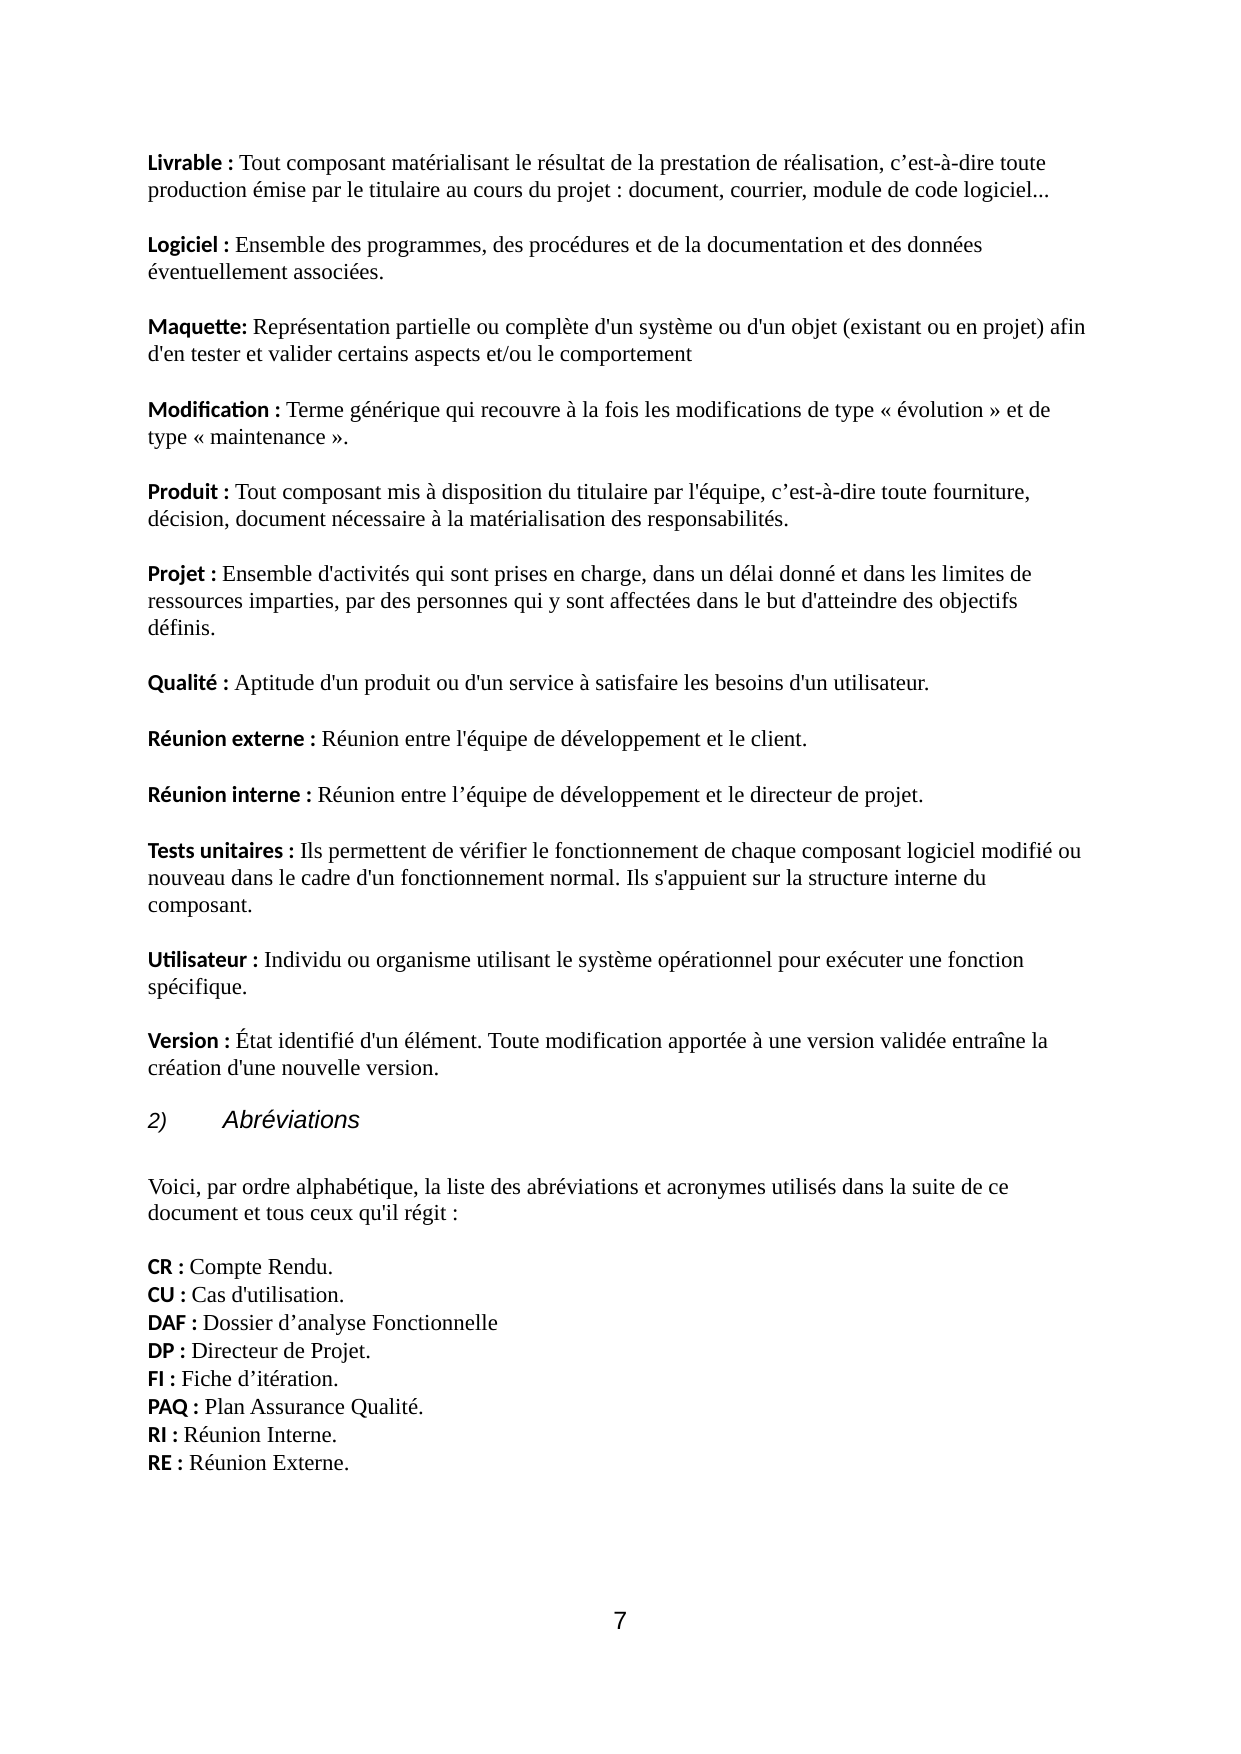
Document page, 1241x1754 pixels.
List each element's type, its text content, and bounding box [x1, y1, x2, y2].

text Maquette: Représentation partielle ou complète d'un système ou d'un objet (existant ou en projet) afin d'en tester et valider certains aspects et/ou le comportement [148, 312, 1093, 367]
text FI : Fiche d’itération. [148, 1364, 1093, 1392]
text Réunion interne : Réunion entre l’équipe de développement et le directeur de projet. [148, 780, 1093, 808]
text Livrable : Tout composant matérialisant le résultat de la prestation de réalisation, c’est-à-dire toute production émise par le titulaire au cours du projet : document, courrier, module de code logiciel... [148, 148, 1093, 202]
text RE : Réunion Externe. [148, 1448, 1093, 1476]
text Voici, par ordre alphabétique, la liste des abréviations et acronymes utilisés dans la suite de ce document et tous ceux qu'il régit : [148, 1173, 1093, 1226]
text Projet : Ensemble d'activités qui sont prises en charge, dans un délai donné et dans les limites de ressources imparties, par des personnes qui y sont affectées dans le but d'atteindre des objectifs définis. [148, 559, 1093, 640]
text RI : Réunion Interne. [148, 1420, 1093, 1448]
text Produit : Tout composant mis à disposition du titulaire par l'équipe, c’est-à-dire toute fourniture, décision, document nécessaire à la matérialisation des responsabilités. [148, 477, 1093, 532]
text Qualité : Aptitude d'un produit ou d'un service à satisfaire les besoins d'un utilisateur. [148, 668, 1093, 696]
text CR : Compte Rendu. [148, 1252, 1093, 1280]
text DAF : Dossier d’analyse Fonctionnelle [148, 1308, 1093, 1336]
text DP : Directeur de Projet. [148, 1336, 1093, 1364]
text Réunion externe : Réunion entre l'équipe de développement et le client. [148, 724, 1093, 752]
text Tests unitaires : Ils permettent de vérifier le fonctionnement de chaque composant logiciel modifié ou nouveau dans le cadre d'un fonctionnement normal. Ils s'appuient sur la structure interne du composant. [148, 836, 1093, 917]
subtitle Abréviations [148, 1105, 1093, 1134]
text PAQ : Plan Assurance Qualité. [148, 1392, 1093, 1420]
text Version : État identifié d'un élément. Toute modification apportée à une version validée entraîne la création d'une nouvelle version. [148, 1026, 1093, 1080]
text Utilisateur : Individu ou organisme utilisant le système opérationnel pour exécuter une fonction spécifique. [148, 945, 1093, 999]
text Logiciel : Ensemble des programmes, des procédures et de la documentation et des données éventuellement associées. [148, 230, 1093, 284]
text CU : Cas d'utilisation. [148, 1280, 1093, 1308]
text Modification : Terme générique qui recouvre à la fois les modifications de type « évolution » et de type « maintenance ». [148, 395, 1093, 449]
